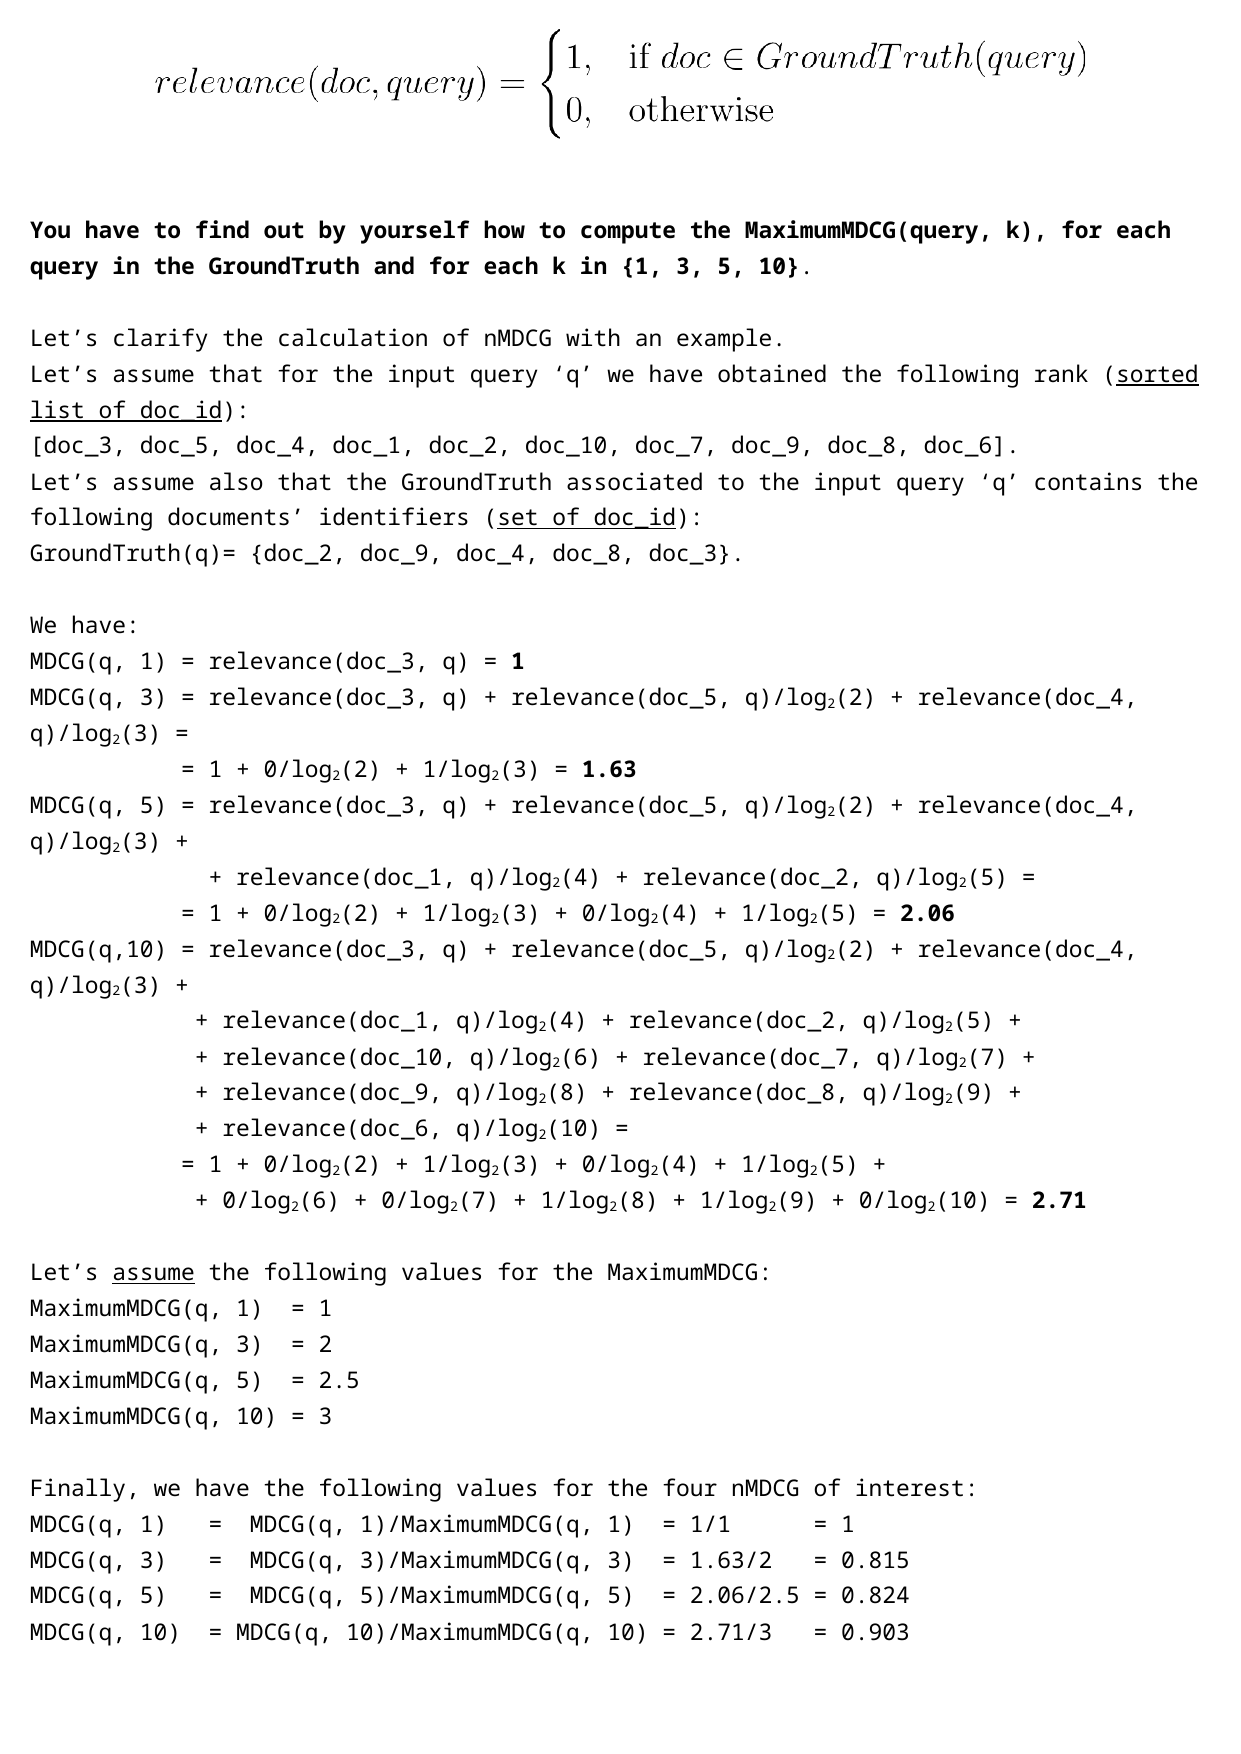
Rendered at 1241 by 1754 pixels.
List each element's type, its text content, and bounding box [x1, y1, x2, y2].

text = 1 + 0/log2(2) + 1/log2(3) + 0/log2(4) + 1/log2(5) = 2.06 [29, 897, 1211, 928]
text Let’s assume the following values for the MaximumMDCG: [29, 1256, 1211, 1287]
text + relevance(doc_1, q)/log2(4) + relevance(doc_2, q)/log2(5) = [29, 861, 1211, 892]
text Let’s assume that for the input query ‘q’ we have obtained the following rank (sorted list of doc_id): [29, 358, 1211, 425]
text MaximumMDCG(q, 3) = 2 [29, 1328, 1211, 1359]
text MDCG(q, 3) = MDCG(q, 3)/MaximumMDCG(q, 3) = 1.63/2 = 0.815 [29, 1543, 1211, 1575]
text You have to find out by yourself how to compute the MaximumMDCG(query, k), for each query in the GroundTruth and for each k in {1, 3, 5, 10}. [29, 214, 1211, 281]
text MDCG(q, 5) = MDCG(q, 5)/MaximumMDCG(q, 5) = 2.06/2.5 = 0.824 [29, 1579, 1211, 1611]
text = 1 + 0/log2(2) + 1/log2(3) = 1.63 [29, 753, 1211, 784]
text MDCG(q, 5) = relevance(doc_3, q) + relevance(doc_5, q)/log2(2) + relevance(doc_4, q)/log2(3) + [29, 789, 1211, 856]
text MaximumMDCG(q, 1) = 1 [29, 1292, 1211, 1323]
text MDCG(q, 1) = relevance(doc_3, q) = 1 [29, 645, 1211, 676]
text MaximumMDCG(q, 5) = 2.5 [29, 1364, 1211, 1395]
text Let’s assume also that the GroundTruth associated to the input query ‘q’ contains the following documents’ identifiers (set of doc_id): [29, 465, 1211, 533]
text + 0/log2(6) + 0/log2(7) + 1/log2(8) + 1/log2(9) + 0/log2(10) = 2.71 [29, 1184, 1211, 1215]
text GroundTruth(q)= {doc_2, doc_9, doc_4, doc_8, doc_3}. [29, 537, 1211, 568]
text MDCG(q,10) = relevance(doc_3, q) + relevance(doc_5, q)/log2(2) + relevance(doc_4, q)/log2(3) + [29, 933, 1211, 1000]
text [doc_3, doc_5, doc_4, doc_1, doc_2, doc_10, doc_7, doc_9, doc_8, doc_6]. [29, 429, 1211, 461]
text = 1 + 0/log2(2) + 1/log2(3) + 0/log2(4) + 1/log2(5) + [29, 1148, 1211, 1179]
text Let’s clarify the calculation of nMDCG with an example. [29, 322, 1211, 353]
text MDCG(q, 10) = MDCG(q, 10)/MaximumMDCG(q, 10) = 2.71/3 = 0.903 [29, 1615, 1211, 1647]
text MDCG(q, 1) = MDCG(q, 1)/MaximumMDCG(q, 1) = 1/1 = 1 [29, 1508, 1211, 1539]
text Finally, we have the following values for the four nMDCG of interest: [29, 1472, 1211, 1503]
text + relevance(doc_6, q)/log2(10) = [29, 1112, 1211, 1143]
text We have: [29, 609, 1211, 640]
text MDCG(q, 3) = relevance(doc_3, q) + relevance(doc_5, q)/log2(2) + relevance(doc_4, q)/log2(3) = [29, 681, 1211, 748]
text + relevance(doc_9, q)/log2(8) + relevance(doc_8, q)/log2(9) + [29, 1076, 1211, 1108]
text + relevance(doc_10, q)/log2(6) + relevance(doc_7, q)/log2(7) + [29, 1040, 1211, 1072]
text + relevance(doc_1, q)/log2(4) + relevance(doc_2, q)/log2(5) + [29, 1004, 1211, 1036]
picture [155, 29, 1086, 139]
text MaximumMDCG(q, 10) = 3 [29, 1400, 1211, 1431]
